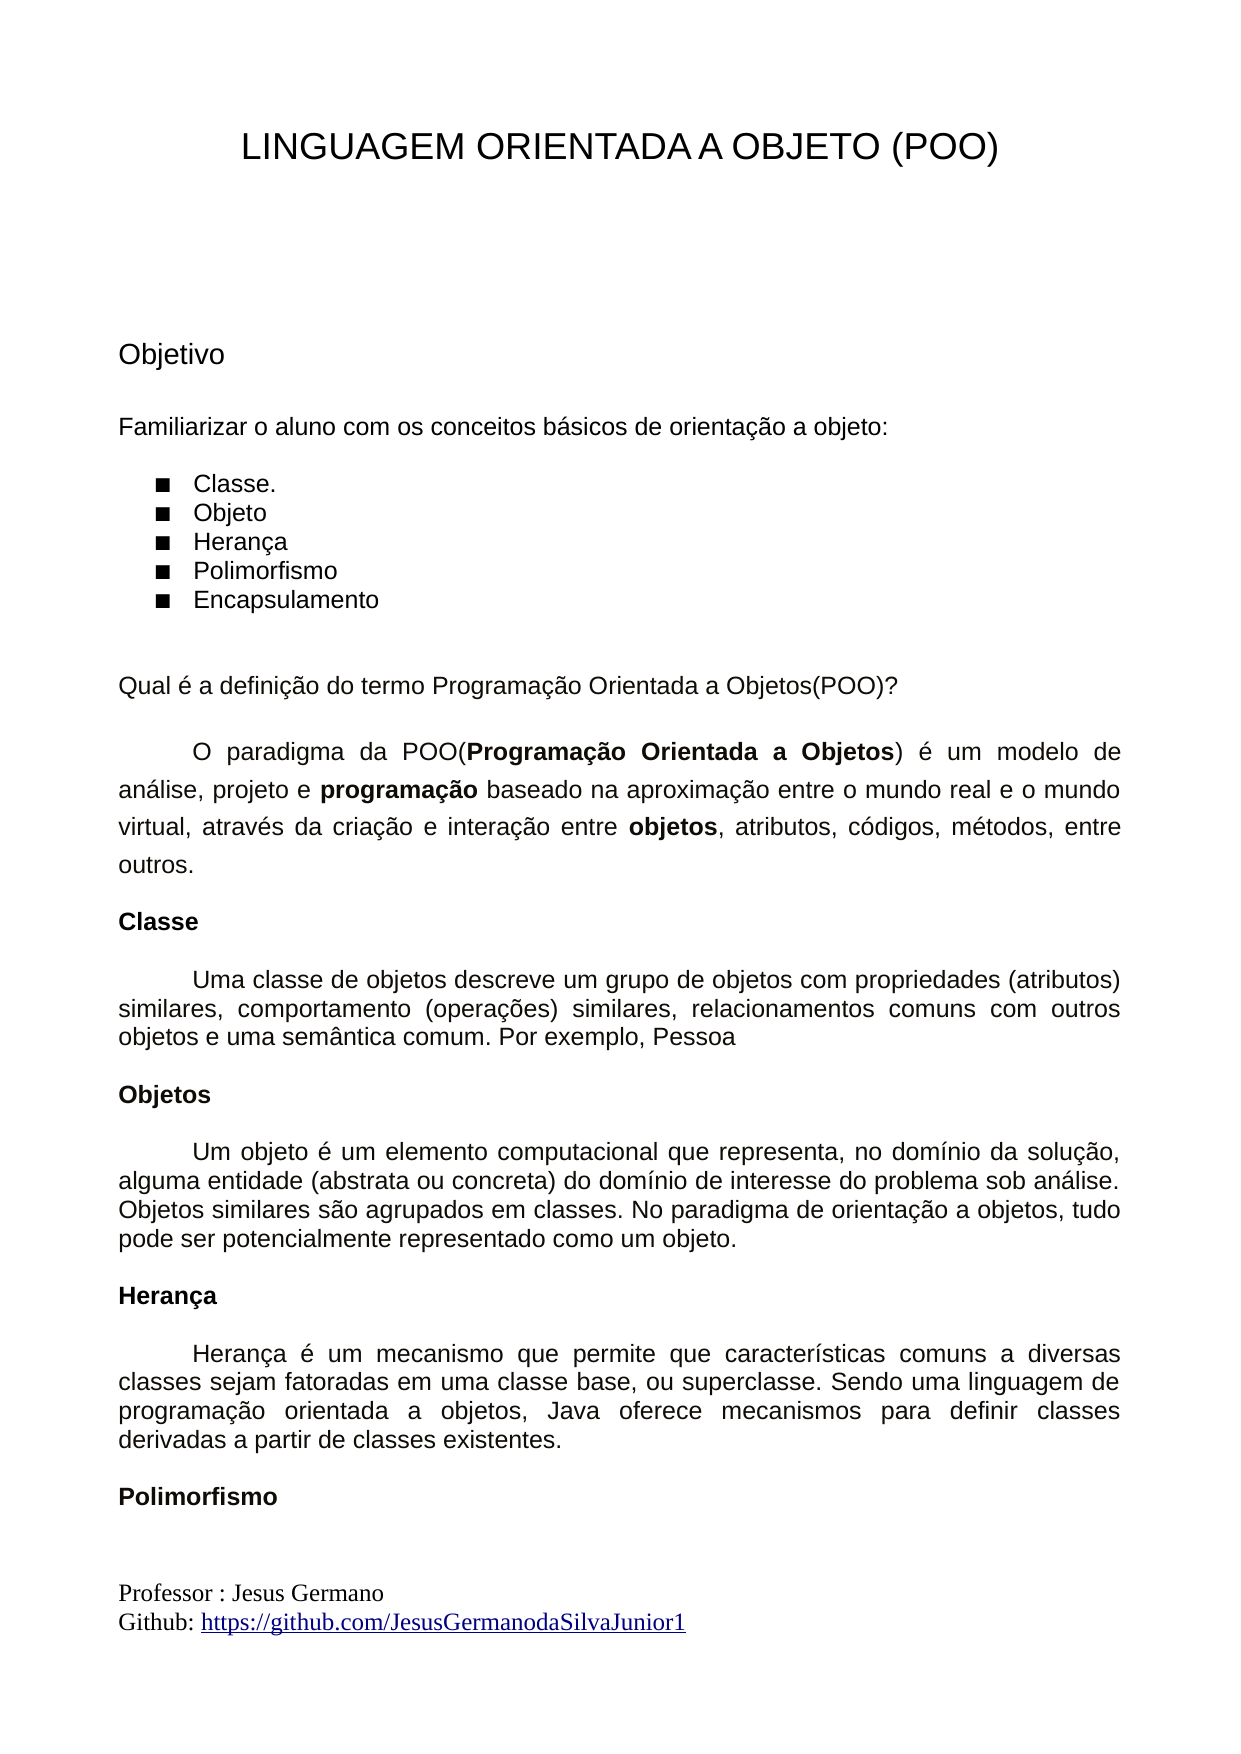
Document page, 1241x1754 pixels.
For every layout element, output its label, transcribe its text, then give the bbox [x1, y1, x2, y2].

subtitle Objetivo [118, 337, 1122, 371]
text Herança [118, 1281, 1122, 1310]
text Objetos [118, 1080, 1122, 1108]
text Herança é um mecanismo que permite que características comuns a diversas classes sejam fatoradas em uma classe base, ou superclasse. Sendo uma linguagem de programação orientada a objetos, Java oferece mecanismos para definir classes derivadas a partir de classes existentes. [118, 1338, 1122, 1453]
text Familiarizar o aluno com os conceitos básicos de orientação a objeto: [118, 412, 1122, 441]
text Qual é a definição do termo Programação Orientada a Objetos(POO)? [118, 671, 1122, 700]
list Herança [156, 527, 1122, 556]
text Classe [118, 907, 1122, 936]
text O paradigma da POO(Programação Orientada a Objetos) é um modelo de análise, projeto e programação baseado na aproximação entre o mundo real e o mundo virtual, através da criação e interação entre objetos, atributos, códigos, métodos, entre outros. [118, 728, 1122, 878]
list Polimorfismo [156, 556, 1122, 585]
list Classe. [156, 469, 1122, 498]
text Um objeto é um elemento computacional que representa, no domínio da solução, alguma entidade (abstrata ou concreta) do domínio de interesse do problema sob análise. Objetos similares são agrupados em classes. No paradigma de orientação a objetos, tudo pode ser potencialmente representado como um objeto. [118, 1137, 1122, 1252]
text Uma classe de objetos descreve um grupo de objetos com propriedades (atributos) similares, comportamento (operações) similares, relacionamentos comuns com outros objetos e uma semântica comum. Por exemplo, Pessoa [118, 965, 1122, 1051]
list Objeto [156, 498, 1122, 527]
text Polimorfismo [118, 1482, 1122, 1511]
list Encapsulamento [156, 585, 1122, 613]
